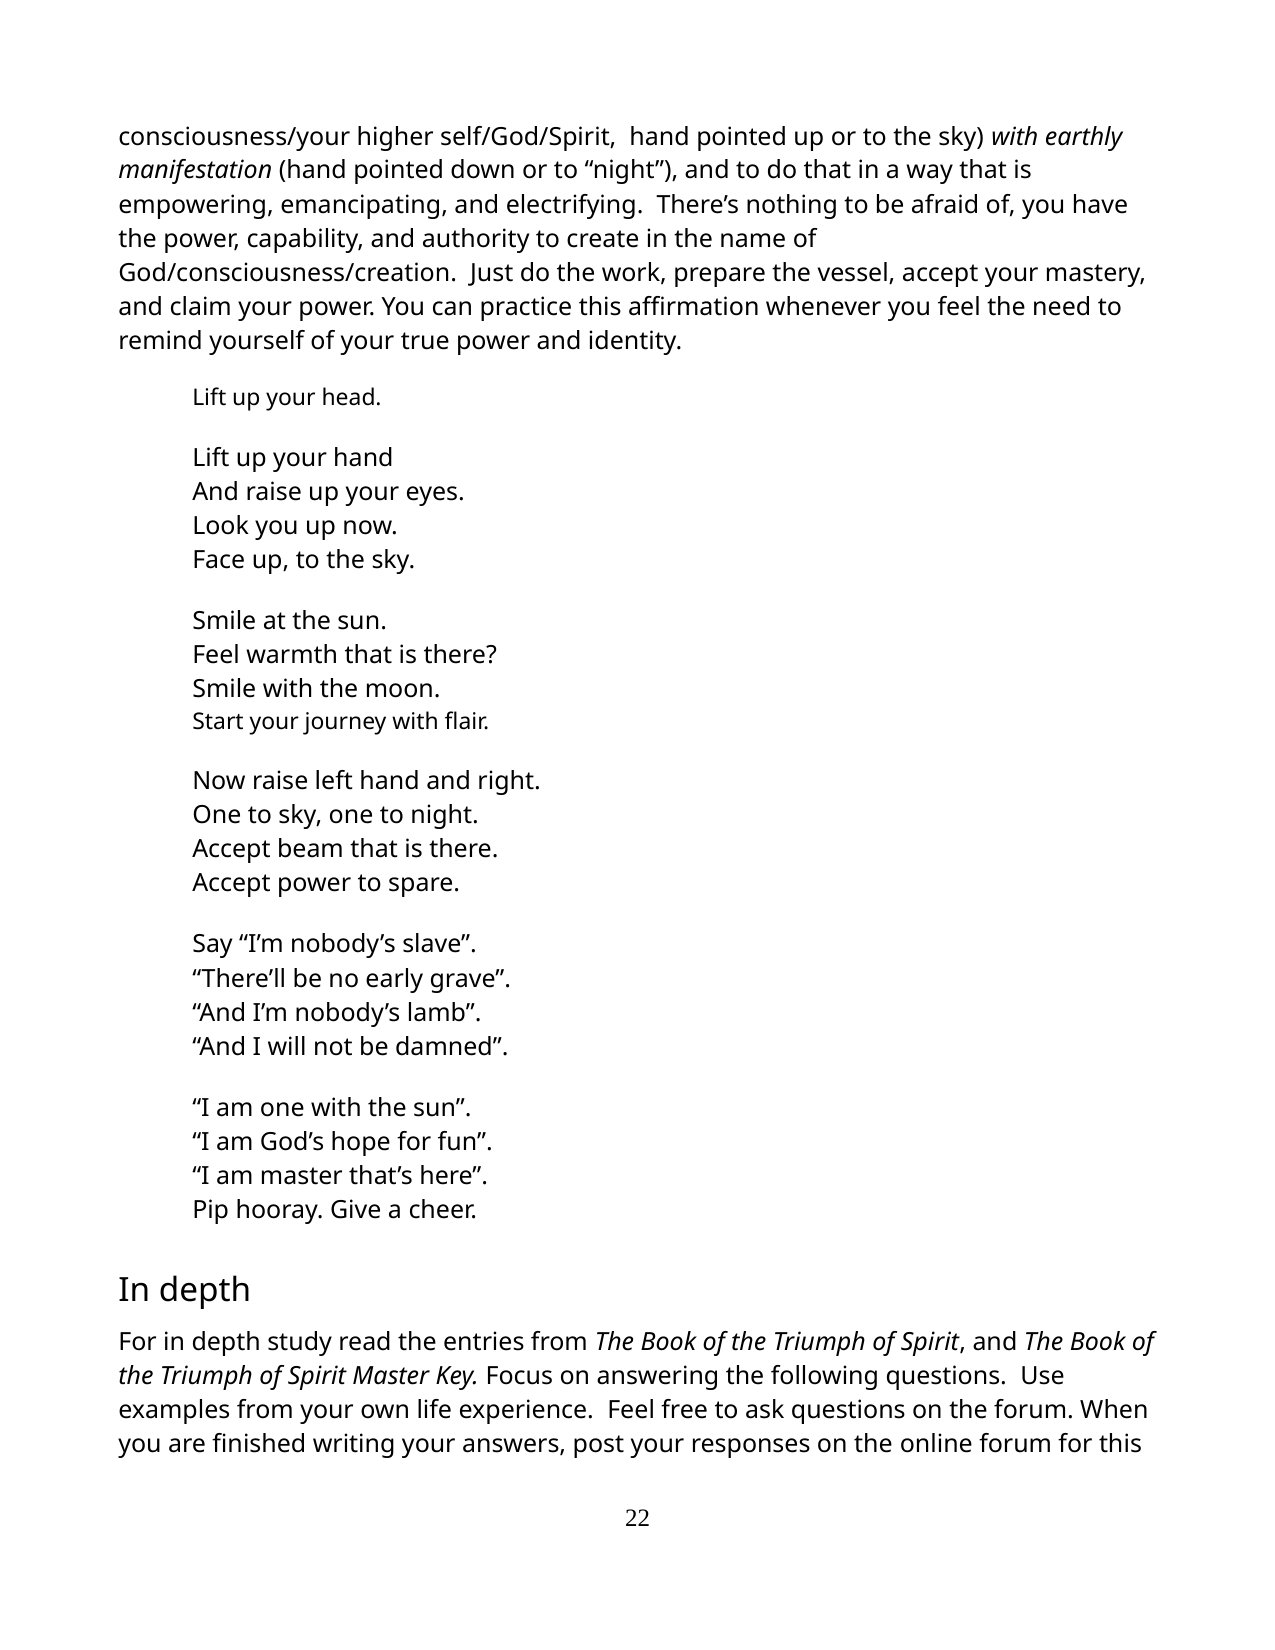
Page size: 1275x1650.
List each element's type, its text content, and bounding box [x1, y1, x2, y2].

text Say “I’m nobody’s slave”. “There’ll be no early grave”. “And I’m nobody’s lamb”. “And I will not be damned”. [192, 926, 1157, 1062]
text consciousness/your higher self/God/Spirit, hand pointed up or to the sky) with earthly manifestation (hand pointed down or to “night”), and to do that in a way that is empowering, emancipating, and electrifying. There’s nothing to be afraid of, you have the power, capability, and authority to create in the name of God/consciousness/creation. Just do the work, prepare the vessel, accept your mastery, and claim your power. You can practice this affirmation whenever you feel the need to remind yourself of your true power and identity. [118, 118, 1157, 357]
text Lift up your hand And raise up your eyes. Look you up now. Face up, to the sky. [192, 439, 1157, 576]
text “I am one with the sun”. “I am God’s hope for fun”. “I am master that’s here”. Pip hooray. Give a cheer. [192, 1089, 1157, 1226]
text Now raise left hand and right. One to sky, one to night. Accept beam that is there. Accept power to spare. [192, 763, 1157, 899]
text Lift up your head. [192, 381, 1157, 412]
subtitle In depth [118, 1266, 1157, 1311]
text Smile at the sun. Feel warmth that is there? Smile with the moon. Start your journey with flair. [192, 602, 1157, 736]
text For in depth study read the entries from The Book of the Triumph of Spirit, and The Book of the Triumph of Spirit Master Key. Focus on answering the following questions. Use examples from your own life experience. Feel free to ask questions on the forum. When you are finished writing your answers, post your responses on the online forum for this [118, 1323, 1157, 1460]
